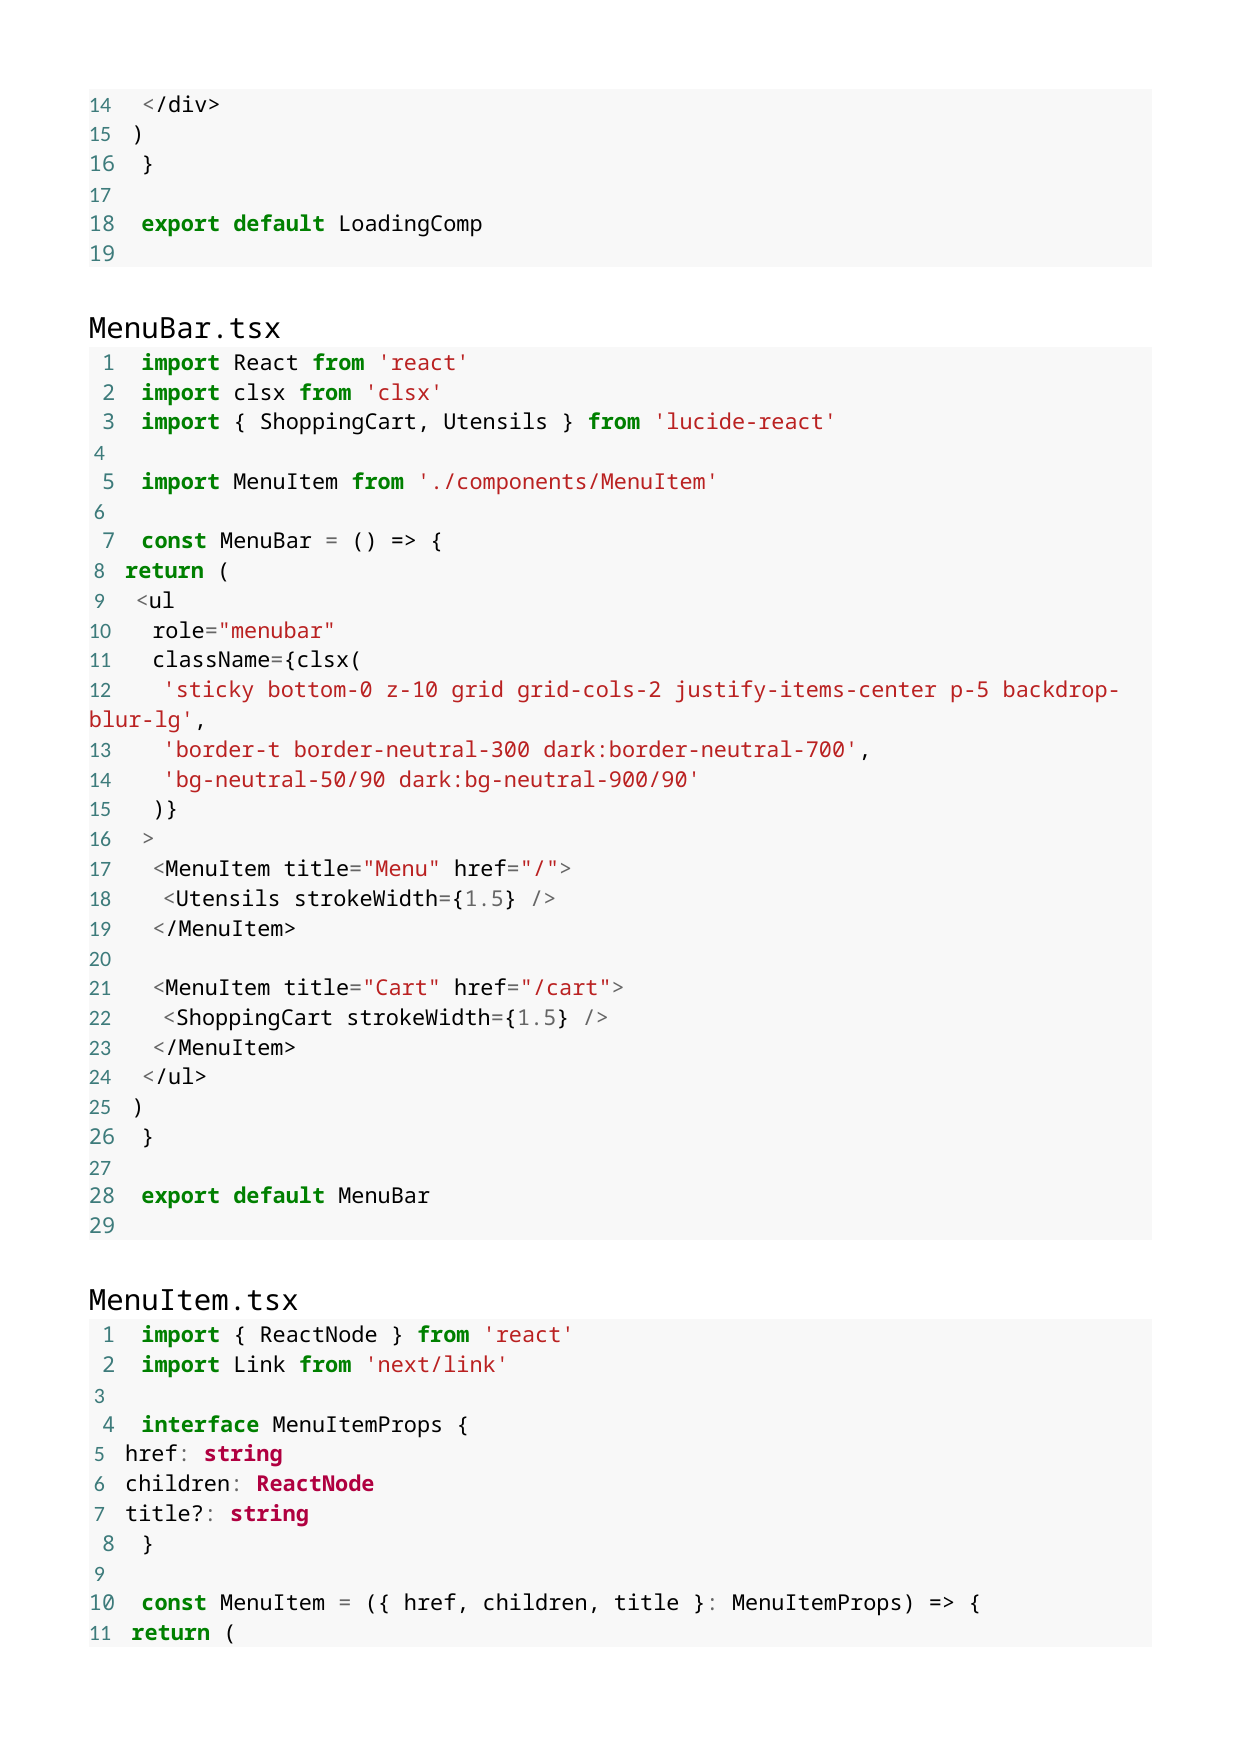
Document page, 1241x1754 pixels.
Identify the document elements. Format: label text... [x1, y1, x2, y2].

text 5 href: string [89, 1438, 1152, 1468]
text 19 </MenuItem> [89, 912, 1152, 942]
text 8 return ( [89, 555, 1152, 585]
text 4 [89, 436, 1152, 466]
text 2 import clsx from 'clsx' [89, 376, 1152, 406]
text 15 ) [89, 118, 1152, 148]
text 25 ) [89, 1091, 1152, 1121]
text 21 <MenuItem title="Cart" href="/cart"> [89, 972, 1152, 1002]
text 22 <ShoppingCart strokeWidth={1.5} /> [89, 1002, 1152, 1032]
text 17 <MenuItem title="Menu" href="/"> [89, 853, 1152, 883]
text 6 [89, 496, 1152, 525]
text 16 > [89, 823, 1152, 853]
text 3 [89, 1379, 1152, 1409]
text 6 children: ReactNode [89, 1468, 1152, 1498]
text 15 )} [89, 793, 1152, 823]
text 28 export default MenuBar [89, 1180, 1152, 1210]
text 14 'bg-neutral-50/90 dark:bg-neutral-900/90' [89, 763, 1152, 793]
text 20 [89, 942, 1152, 972]
text 11 className={clsx( [89, 644, 1152, 674]
text 16 } [89, 148, 1152, 178]
text 8 } [89, 1528, 1152, 1558]
text 18 export default LoadingComp [89, 208, 1152, 237]
text 29 [89, 1210, 1152, 1240]
text 5 import MenuItem from './components/MenuItem' [89, 466, 1152, 496]
text 1 import { ReactNode } from 'react' [89, 1319, 1152, 1349]
text 11 return ( [89, 1617, 1152, 1647]
text 1 import React from 'react' [89, 347, 1152, 376]
text 4 interface MenuItemProps { [89, 1409, 1152, 1438]
text 7 title?: string [89, 1498, 1152, 1528]
text 9 <ul [89, 585, 1152, 614]
text 10 const MenuItem = ({ href, children, title }: MenuItemProps) => { [89, 1587, 1152, 1617]
text 26 } [89, 1121, 1152, 1151]
text 17 [89, 178, 1152, 208]
text 12 'sticky bottom-0 z-10 grid grid-cols-2 justify-items-center p-5 backdrop-blur-lg', [89, 674, 1152, 734]
text 9 [89, 1558, 1152, 1587]
text 7 const MenuBar = () => { [89, 525, 1152, 555]
text 23 </MenuItem> [89, 1032, 1152, 1061]
text MenuItem.tsx [89, 1280, 1152, 1319]
text 3 import { ShoppingCart, Utensils } from 'lucide-react' [89, 406, 1152, 436]
text 2 import Link from 'next/link' [89, 1349, 1152, 1379]
text 24 </ul> [89, 1061, 1152, 1091]
text 19 [89, 237, 1152, 267]
text 18 <Utensils strokeWidth={1.5} /> [89, 883, 1152, 912]
text 14 </div> [89, 89, 1152, 118]
text 10 role="menubar" [89, 614, 1152, 644]
text 13 'border-t border-neutral-300 dark:border-neutral-700', [89, 734, 1152, 763]
text MenuBar.tsx [89, 307, 1152, 347]
text 27 [89, 1151, 1152, 1180]
